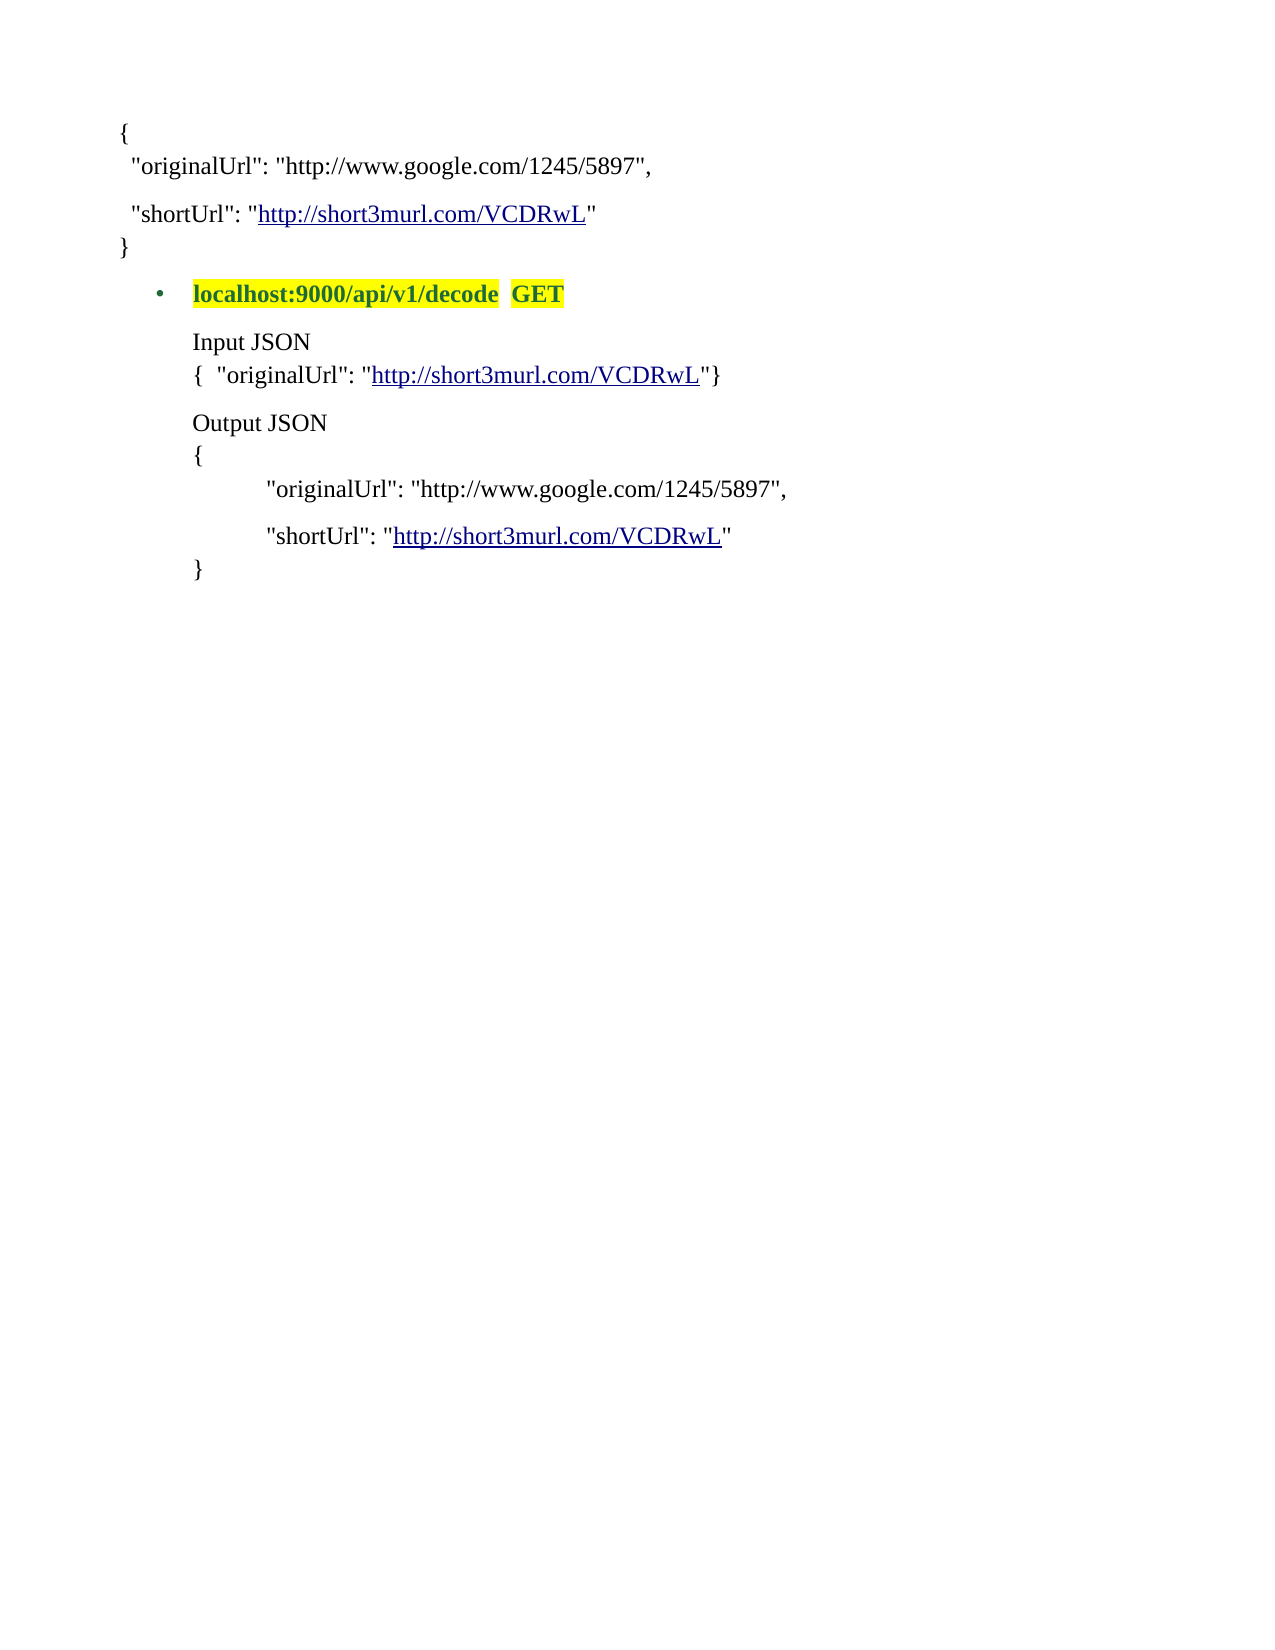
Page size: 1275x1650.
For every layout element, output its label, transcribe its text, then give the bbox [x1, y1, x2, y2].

text Input JSON { "originalUrl": "http://short3murl.com/VCDRwL"} [118, 327, 1157, 389]
list localhost:9000/api/v1/decode GET [156, 279, 1157, 308]
text "shortUrl": "http://short3murl.com/VCDRwL" } [118, 199, 1157, 261]
text "shortUrl": "http://short3murl.com/VCDRwL" } [118, 521, 1157, 583]
text { "originalUrl": "http://www.google.com/1245/5897", [118, 118, 1157, 180]
text Output JSON { "originalUrl": "http://www.google.com/1245/5897", [118, 408, 1157, 502]
